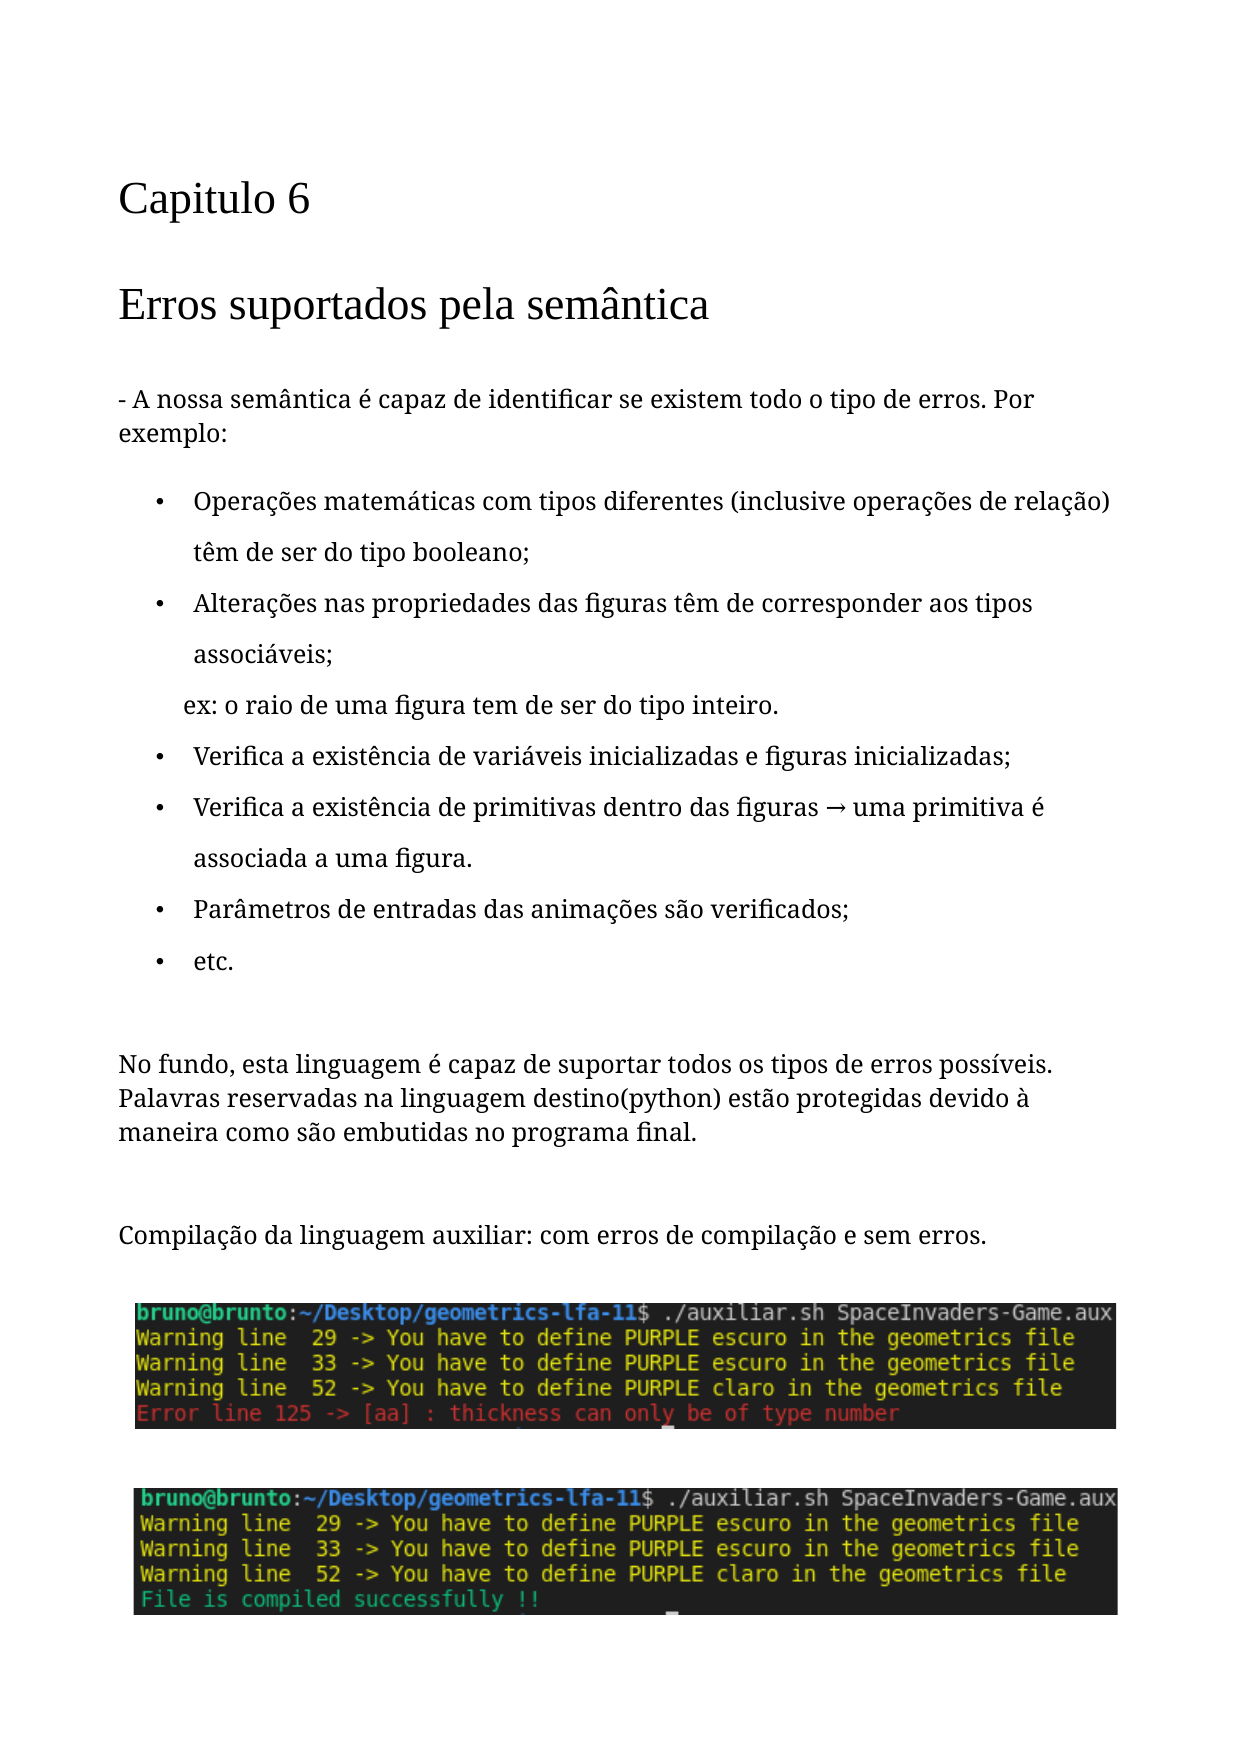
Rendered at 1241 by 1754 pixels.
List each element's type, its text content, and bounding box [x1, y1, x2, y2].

picture [135, 1303, 1117, 1429]
list Operações matemáticas com tipos diferentes (inclusive operações de relação) têm de ser do tipo booleano; [156, 484, 1122, 569]
list Verifica a existência de variáveis inicializadas e figuras inicializadas; [156, 739, 1122, 773]
text ex: o raio de uma figura tem de ser do tipo inteiro. [118, 688, 1122, 722]
text No fundo, esta linguagem é capaz de suportar todos os tipos de erros possíveis. [118, 1047, 1122, 1081]
list etc. [156, 943, 1122, 977]
text Erros suportados pela semântica [118, 276, 1122, 329]
list Alterações nas propriedades das figuras têm de corresponder aos tipos associáveis; [156, 586, 1122, 671]
text Compilação da linguagem auxiliar: com erros de compilação e sem erros. [118, 1217, 1122, 1251]
picture [133, 1488, 1118, 1615]
list Verifica a existência de primitivas dentro das figuras → uma primitiva é associada a uma figura. [156, 790, 1122, 875]
text Palavras reservadas na linguagem destino(python) estão protegidas devido à maneira como são embutidas no programa final. [118, 1081, 1122, 1149]
list Parâmetros de entradas das animações são verificados; [156, 892, 1122, 926]
text Capitulo 6 [118, 171, 1122, 223]
text - A nossa semântica é capaz de identificar se existem todo o tipo de erros. Por exemplo: [118, 382, 1122, 450]
